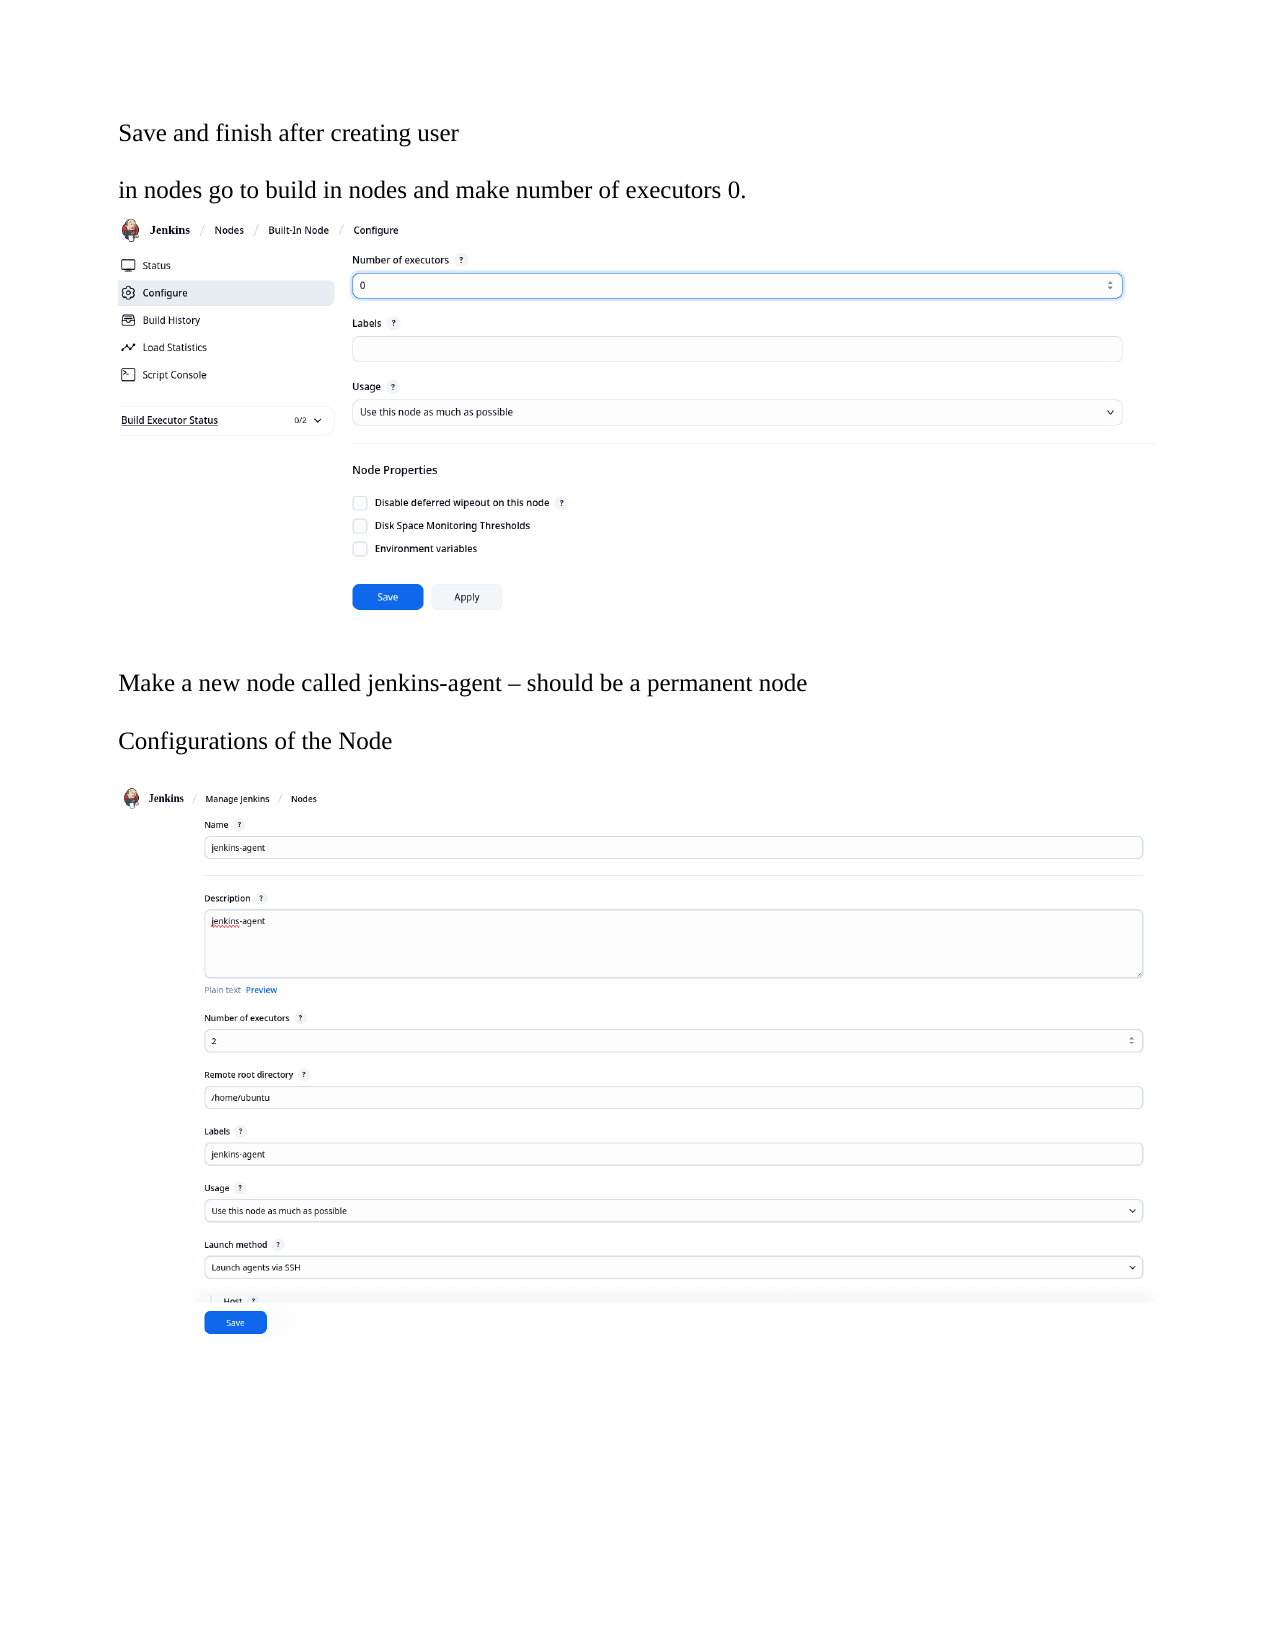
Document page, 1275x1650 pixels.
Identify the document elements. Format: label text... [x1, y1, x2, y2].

text Configurations of the Node [118, 726, 1157, 755]
text [118, 204, 1157, 213]
picture [118, 783, 1157, 1336]
picture [118, 213, 1157, 640]
text Save and finish after creating user in nodes go to build in nodes and make number of executors 0. [118, 118, 1157, 204]
text Make a new node called jenkins-agent – should be a permanent node [118, 640, 1157, 697]
